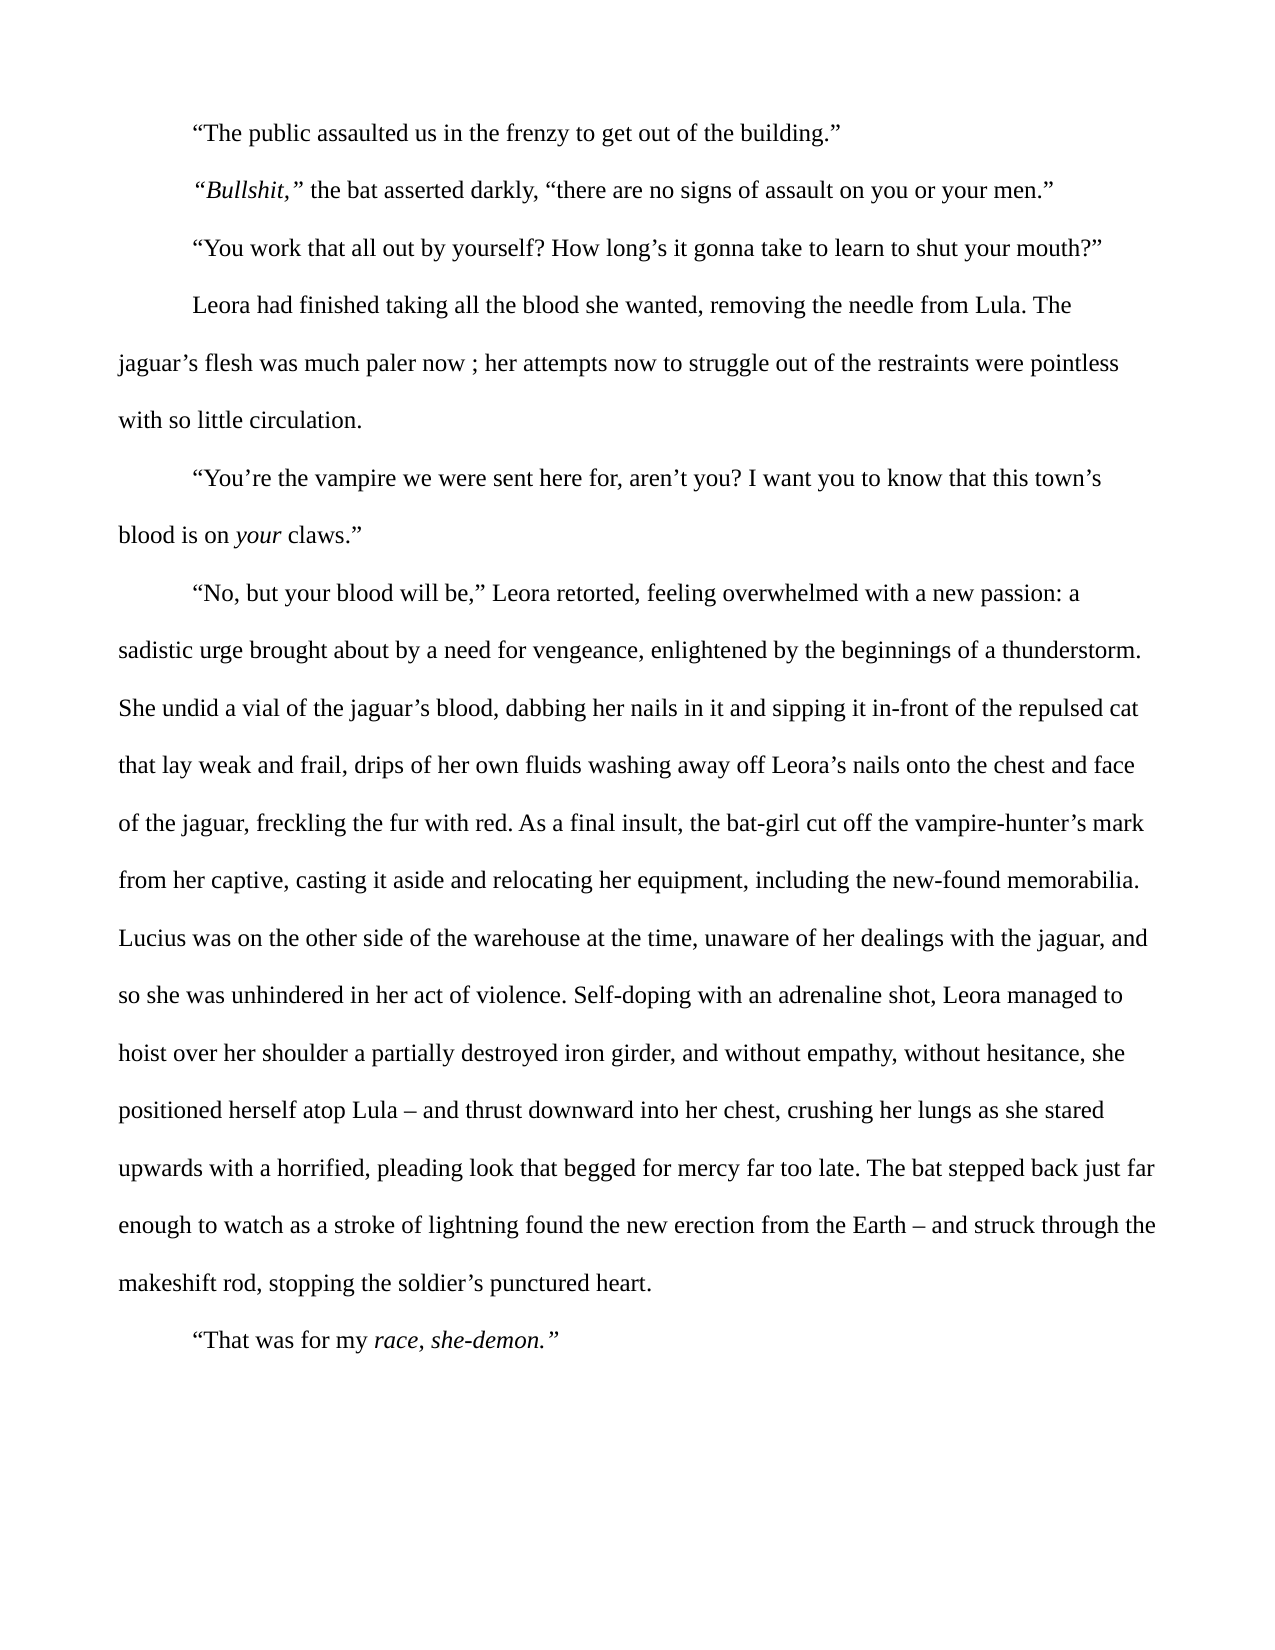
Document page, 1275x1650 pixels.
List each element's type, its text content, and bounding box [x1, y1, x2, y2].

text “You work that all out by yourself? How long’s it gonna take to learn to shut your mouth?” [118, 233, 1157, 262]
text “The public assaulted us in the frenzy to get out of the building.” [118, 118, 1157, 147]
text “No, but your blood will be,” Leora retorted, feeling overwhelmed with a new passion: a sadistic urge brought about by a need for vengeance, enlightened by the beginnings of a thunderstorm. She undid a vial of the jaguar’s blood, dabbing her nails in it and sipping it in-front of the repulsed cat that lay weak and frail, drips of her own fluids washing away off Leora’s nails onto the chest and face of the jaguar, freckling the fur with red. As a final insult, the bat-girl cut off the vampire-hunter’s mark from her captive, casting it aside and relocating her equipment, including the new-found memorabilia. Lucius was on the other side of the warehouse at the time, unaware of her dealings with the jaguar, and so she was unhindered in her act of violence. Self-doping with an adrenaline shot, Leora managed to hoist over her shoulder a partially destroyed iron girder, and without empathy, without hesitance, she positioned herself atop Lula – and thrust downward into her chest, crushing her lungs as she stared upwards with a horrified, pleading look that begged for mercy far too late. The bat stepped back just far enough to watch as a stroke of lightning found the new erection from the Earth – and struck through the makeshift rod, stopping the soldier’s punctured heart. [118, 578, 1157, 1297]
text Leora had finished taking all the blood she wanted, removing the needle from Lula. The jaguar’s flesh was much paler now ; her attempts now to struggle out of the restraints were pointless with so little circulation. [118, 291, 1157, 434]
text “You’re the vampire we were sent here for, aren’t you? I want you to know that this town’s blood is on your claws.” [118, 463, 1157, 549]
text “That was for my race, she-demon.” [118, 1326, 1157, 1354]
text “Bullshit,” the bat asserted darkly, “there are no signs of assault on you or your men.” [118, 176, 1157, 204]
